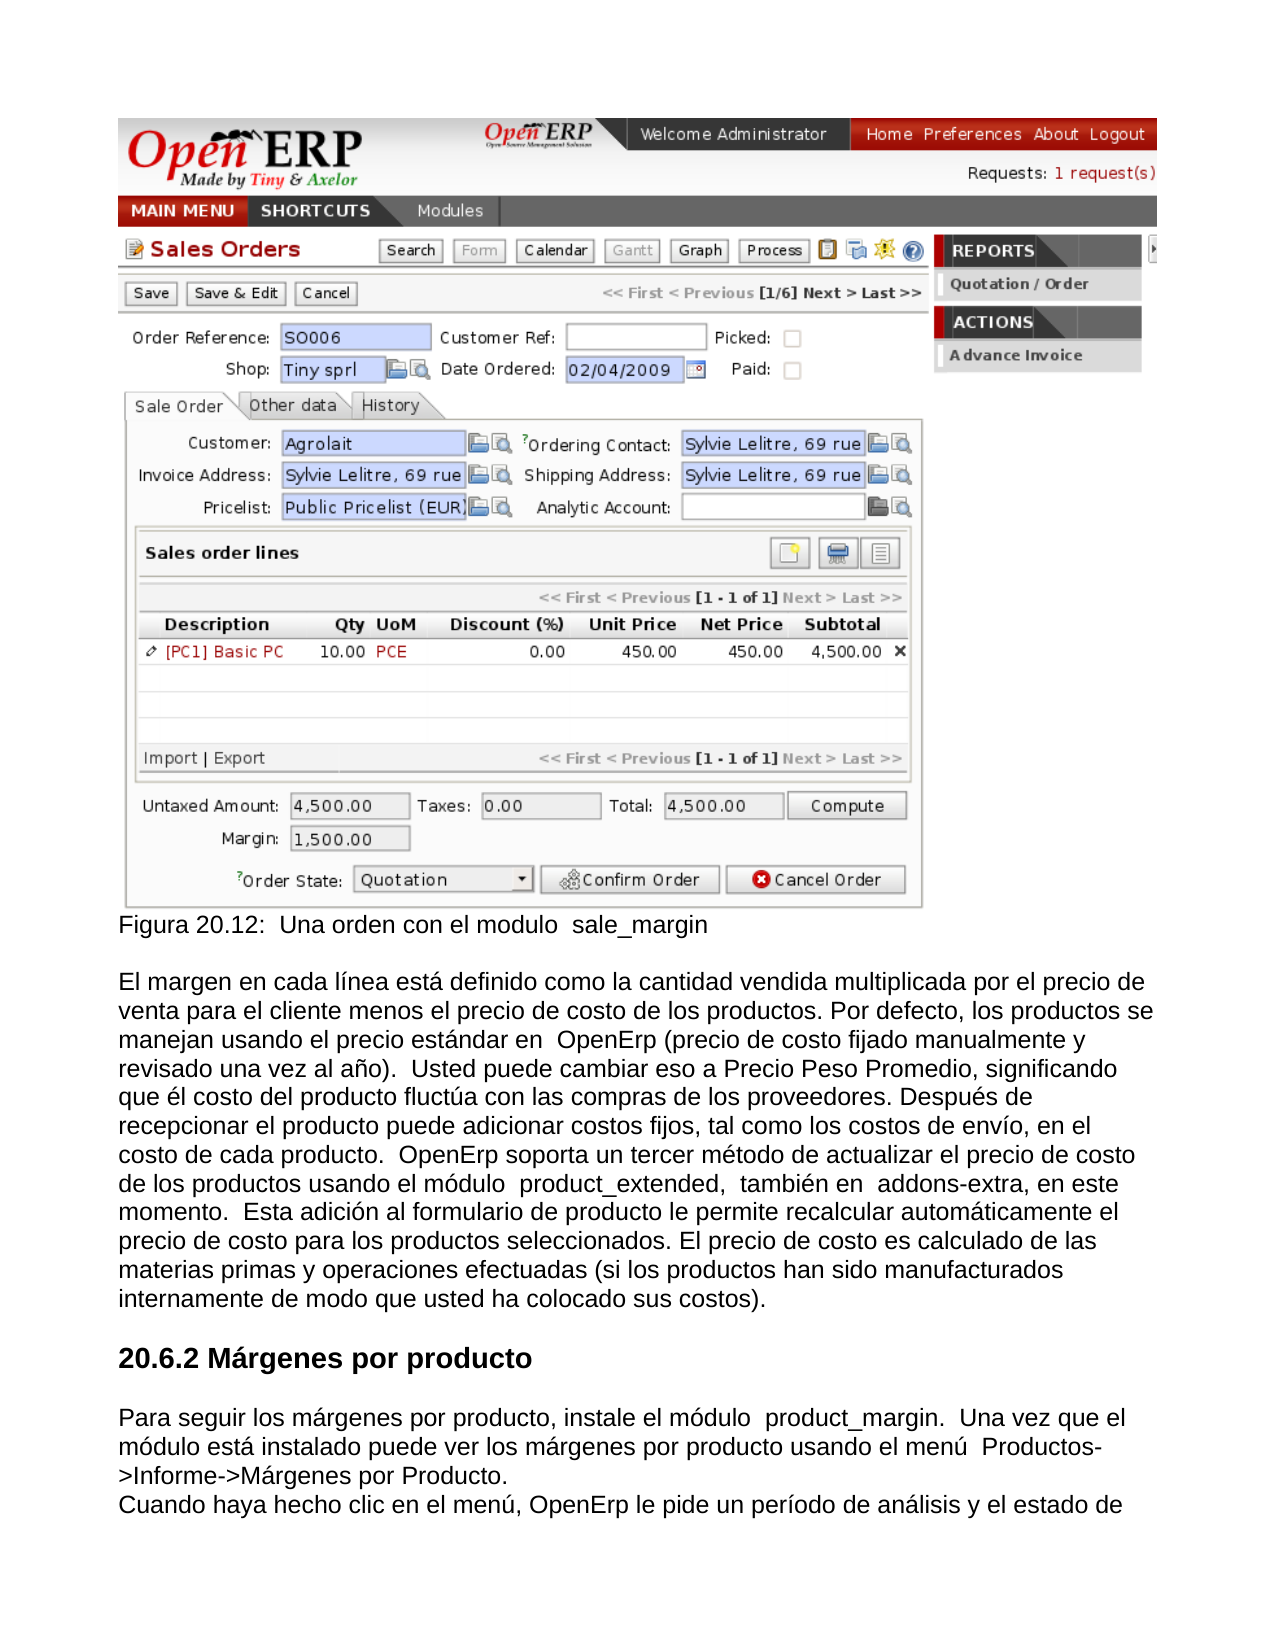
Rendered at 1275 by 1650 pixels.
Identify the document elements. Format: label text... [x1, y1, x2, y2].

text Cuando haya hecho clic en el menú, OpenErp le pide un período de análisis y el estado de [118, 1489, 1157, 1518]
text Figura 20.12: Una orden con el modulo sale_margin [118, 910, 1157, 938]
text Para seguir los márgenes por producto, instale el módulo product_margin. Una vez que el módulo está instalado puede ver los márgenes por producto usando el menú Productos->Informe->Márgenes por Producto. [118, 1403, 1157, 1489]
text 20.6.2 Márgenes por producto [118, 1341, 1157, 1374]
text El margen en cada línea está definido como la cantidad vendida multiplicada por el precio de venta para el cliente menos el precio de costo de los productos. Por defecto, los productos se manejan usando el precio estándar en OpenErp (precio de costo fijado manualmente y revisado una vez al año). Usted puede cambiar eso a Precio Peso Promedio, significando que él costo del producto fluctúa con las compras de los proveedores. Después de recepcionar el producto puede adicionar costos fijos, tal como los costos de envío, en el costo de cada producto. OpenErp soporta un tercer método de actualizar el precio de costo de los productos usando el módulo product_extended, también en addons-extra, en este momento. Esta adición al formulario de producto le permite recalcular automáticamente el precio de costo para los productos seleccionados. El precio de costo es calculado de las materias primas y operaciones efectuadas (si los productos han sido manufacturados internamente de modo que usted ha colocado sus costos). [118, 967, 1157, 1312]
